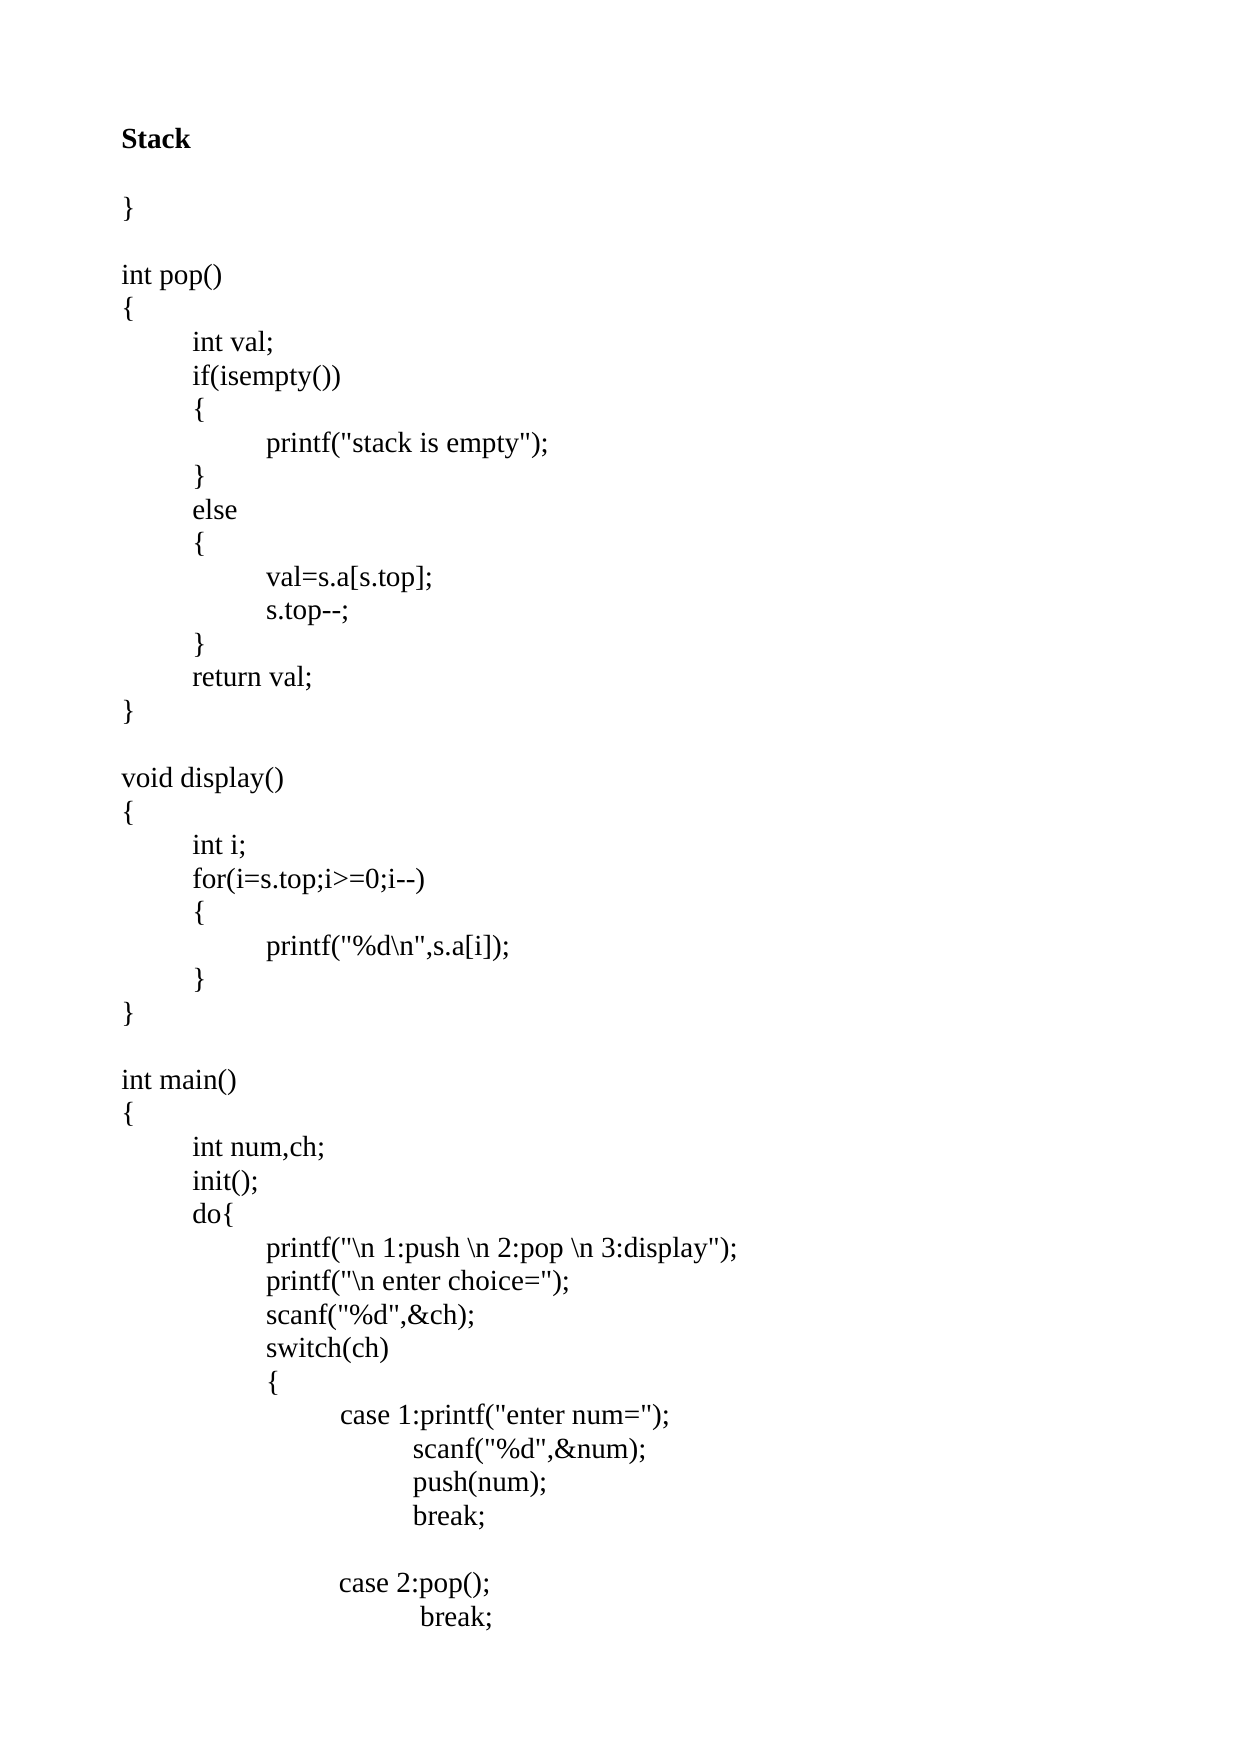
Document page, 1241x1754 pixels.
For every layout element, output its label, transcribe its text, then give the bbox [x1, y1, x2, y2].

text return val; [118, 659, 1122, 693]
text { [118, 1096, 1122, 1129]
text int num,ch; [118, 1129, 1122, 1163]
text else [118, 492, 1122, 525]
text int pop() [118, 257, 1122, 291]
text } [118, 458, 1122, 492]
text } [118, 693, 1122, 727]
text break; [118, 1599, 1122, 1635]
text if(isempty()) [118, 358, 1122, 391]
text int val; [118, 324, 1122, 358]
text printf("\n 1:push \n 2:pop \n 3:display"); [118, 1230, 1122, 1263]
text { [118, 291, 1122, 324]
text } [118, 995, 1122, 1028]
text { [118, 894, 1122, 928]
text int i; [118, 827, 1122, 861]
text } [118, 961, 1122, 995]
text printf("\n enter choice="); [118, 1263, 1122, 1297]
text val=s.a[s.top]; [118, 559, 1122, 592]
text } [118, 187, 1122, 223]
text printf("%d\n",s.a[i]); [118, 928, 1122, 961]
text break; [118, 1498, 1122, 1532]
text switch(ch) [118, 1330, 1122, 1364]
text do{ [118, 1196, 1122, 1230]
text push(num); [118, 1464, 1122, 1498]
text { [118, 794, 1122, 827]
text s.top--; [118, 592, 1122, 626]
text for(i=s.top;i>=0;i--) [118, 861, 1122, 894]
text void display() [118, 760, 1122, 794]
text { [118, 391, 1122, 425]
text case 1:printf("enter num="); [118, 1397, 1122, 1431]
text { [118, 525, 1122, 559]
text scanf("%d",&ch); [118, 1297, 1122, 1330]
text int main() [118, 1062, 1122, 1096]
text init(); [118, 1163, 1122, 1196]
text } [118, 626, 1122, 659]
text scanf("%d",&num); [118, 1431, 1122, 1464]
text { [118, 1364, 1122, 1397]
text printf("stack is empty"); [118, 425, 1122, 458]
text case 2:pop(); [118, 1565, 1122, 1599]
